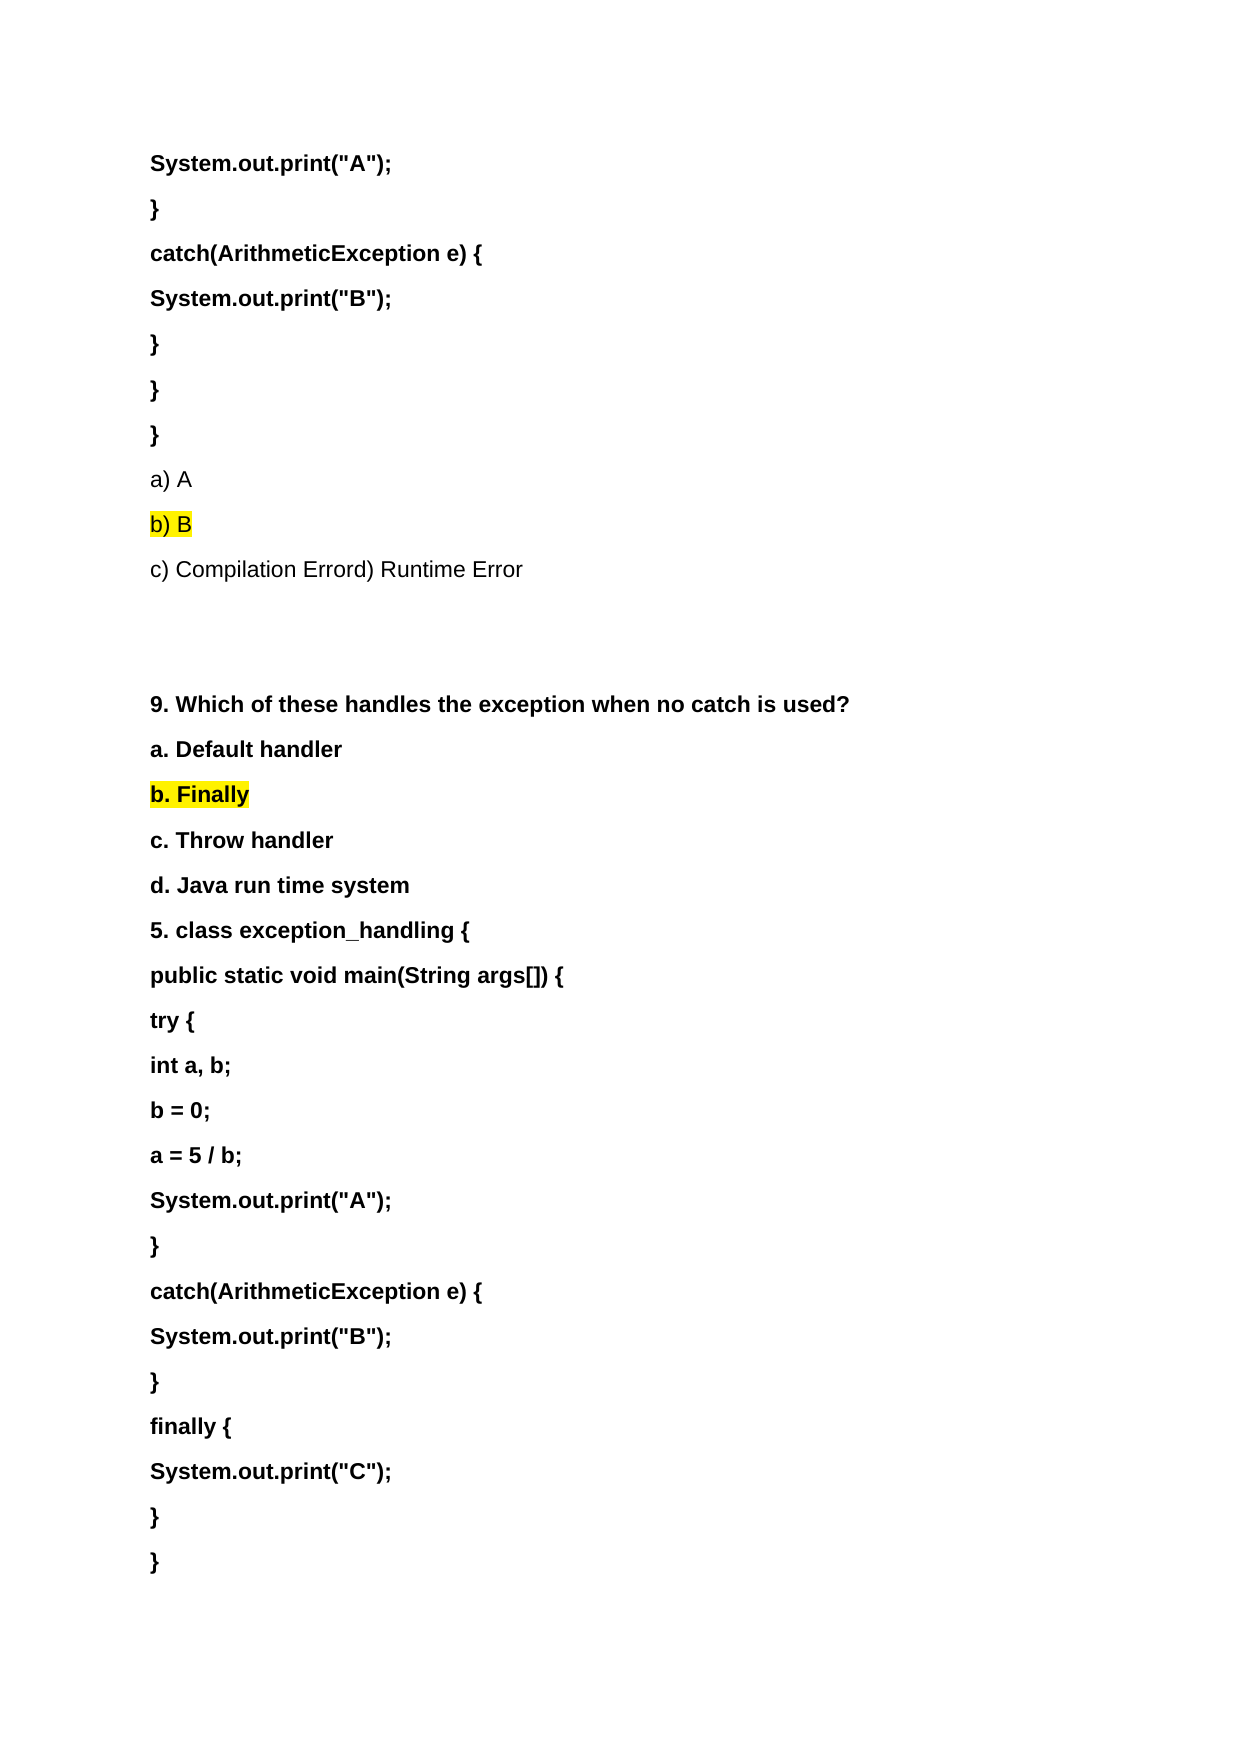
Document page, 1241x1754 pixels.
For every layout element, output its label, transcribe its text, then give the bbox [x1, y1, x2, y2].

text catch(ArithmeticException e) { [150, 240, 1090, 267]
text } [150, 1368, 1090, 1394]
text try { [150, 1007, 1090, 1033]
text } [150, 421, 1090, 447]
text } [150, 376, 1090, 402]
text System.out.print("A"); [150, 1187, 1090, 1214]
text a = 5 / b; [150, 1142, 1090, 1169]
text 5. class exception_handling { [150, 917, 1090, 943]
text d. Java run time system [150, 872, 1090, 898]
text b) B [150, 511, 1090, 537]
text b. Finally [150, 781, 1090, 808]
text } [150, 1503, 1090, 1529]
text c. Throw handler [150, 827, 1090, 853]
text catch(ArithmeticException e) { [150, 1278, 1090, 1304]
text a) A [150, 466, 1090, 492]
text 9. Which of these handles the exception when no catch is used? [150, 691, 1090, 718]
text } [150, 330, 1090, 357]
text int a, b; [150, 1052, 1090, 1078]
text c) Compilation Errord) Runtime Error [150, 556, 1090, 582]
text b = 0; [150, 1097, 1090, 1123]
text System.out.print("A"); [150, 150, 1090, 176]
text } [150, 1548, 1090, 1574]
text System.out.print("C"); [150, 1458, 1090, 1484]
text public static void main(String args[]) { [150, 962, 1090, 988]
text System.out.print("B"); [150, 285, 1090, 312]
text finally { [150, 1413, 1090, 1439]
text System.out.print("B"); [150, 1323, 1090, 1349]
text } [150, 1232, 1090, 1259]
text a. Default handler [150, 736, 1090, 763]
text } [150, 195, 1090, 221]
